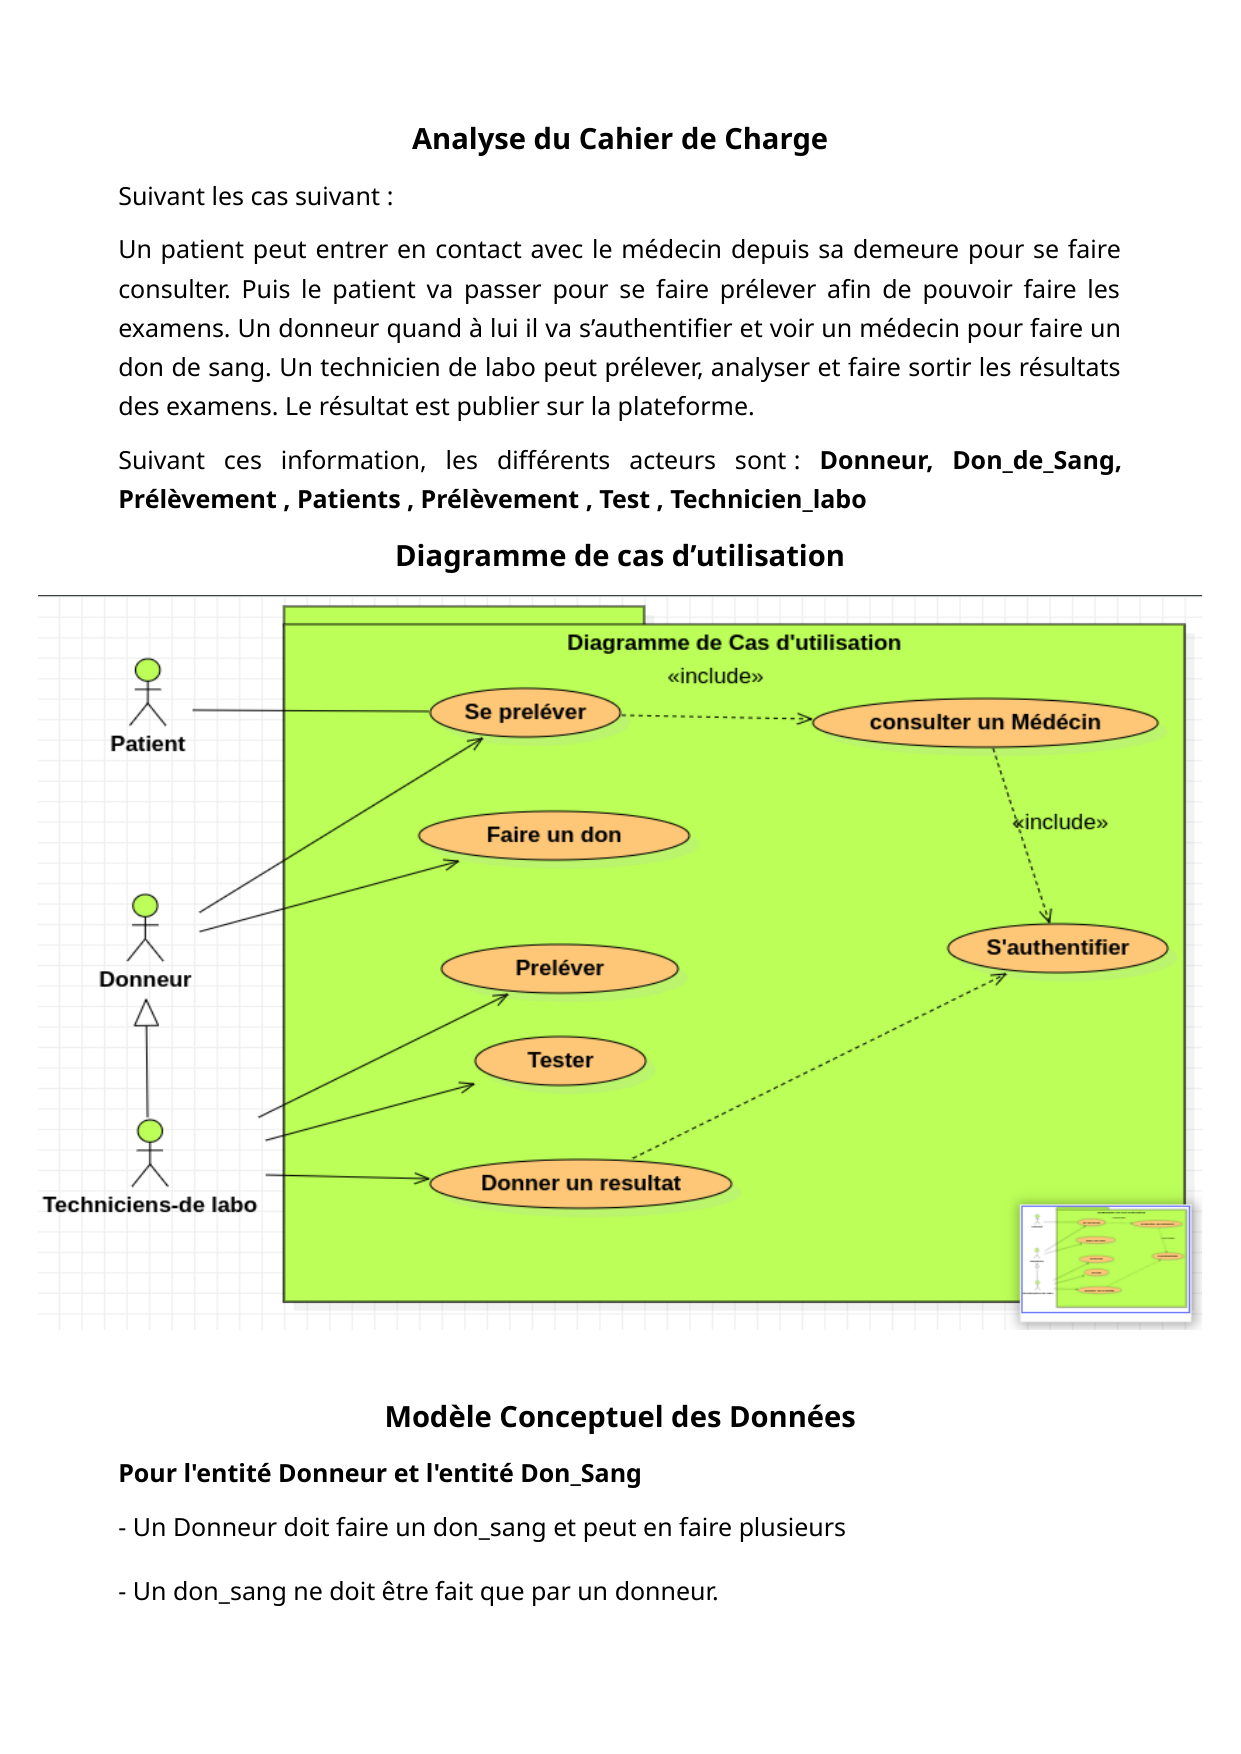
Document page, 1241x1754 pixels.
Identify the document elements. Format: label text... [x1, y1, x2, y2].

text Modèle Conceptuel des Données [118, 1396, 1122, 1436]
text Pour l'entité Donneur et l'entité Don_Sang [118, 1456, 1122, 1490]
text Diagramme de cas d’utilisation [118, 535, 1122, 575]
text Suivant ces information, les différents acteurs sont : Donneur, Don_de_Sang, Prélèvement , Patients , Prélèvement , Test , Technicien_labo [118, 442, 1122, 516]
text - Un Donneur doit faire un don_sang et peut en faire plusieurs [118, 1510, 1004, 1544]
text - Un don_sang ne doit être fait que par un donneur. [118, 1573, 1004, 1607]
text Analyse du Cahier de Charge [118, 118, 1122, 158]
text Suivant les cas suivant : [118, 178, 1122, 212]
text Un patient peut entrer en contact avec le médecin depuis sa demeure pour se faire consulter. Puis le patient va passer pour se faire prélever afin de pouvoir faire les examens. Un donneur quand à lui il va s’authentifier et voir un médecin pour faire un don de sang. Un technicien de labo peut prélever, analyser et faire sortir les résultats des examens. Le résultat est publier sur la plateforme. [118, 232, 1122, 423]
picture [38, 595, 1203, 1330]
